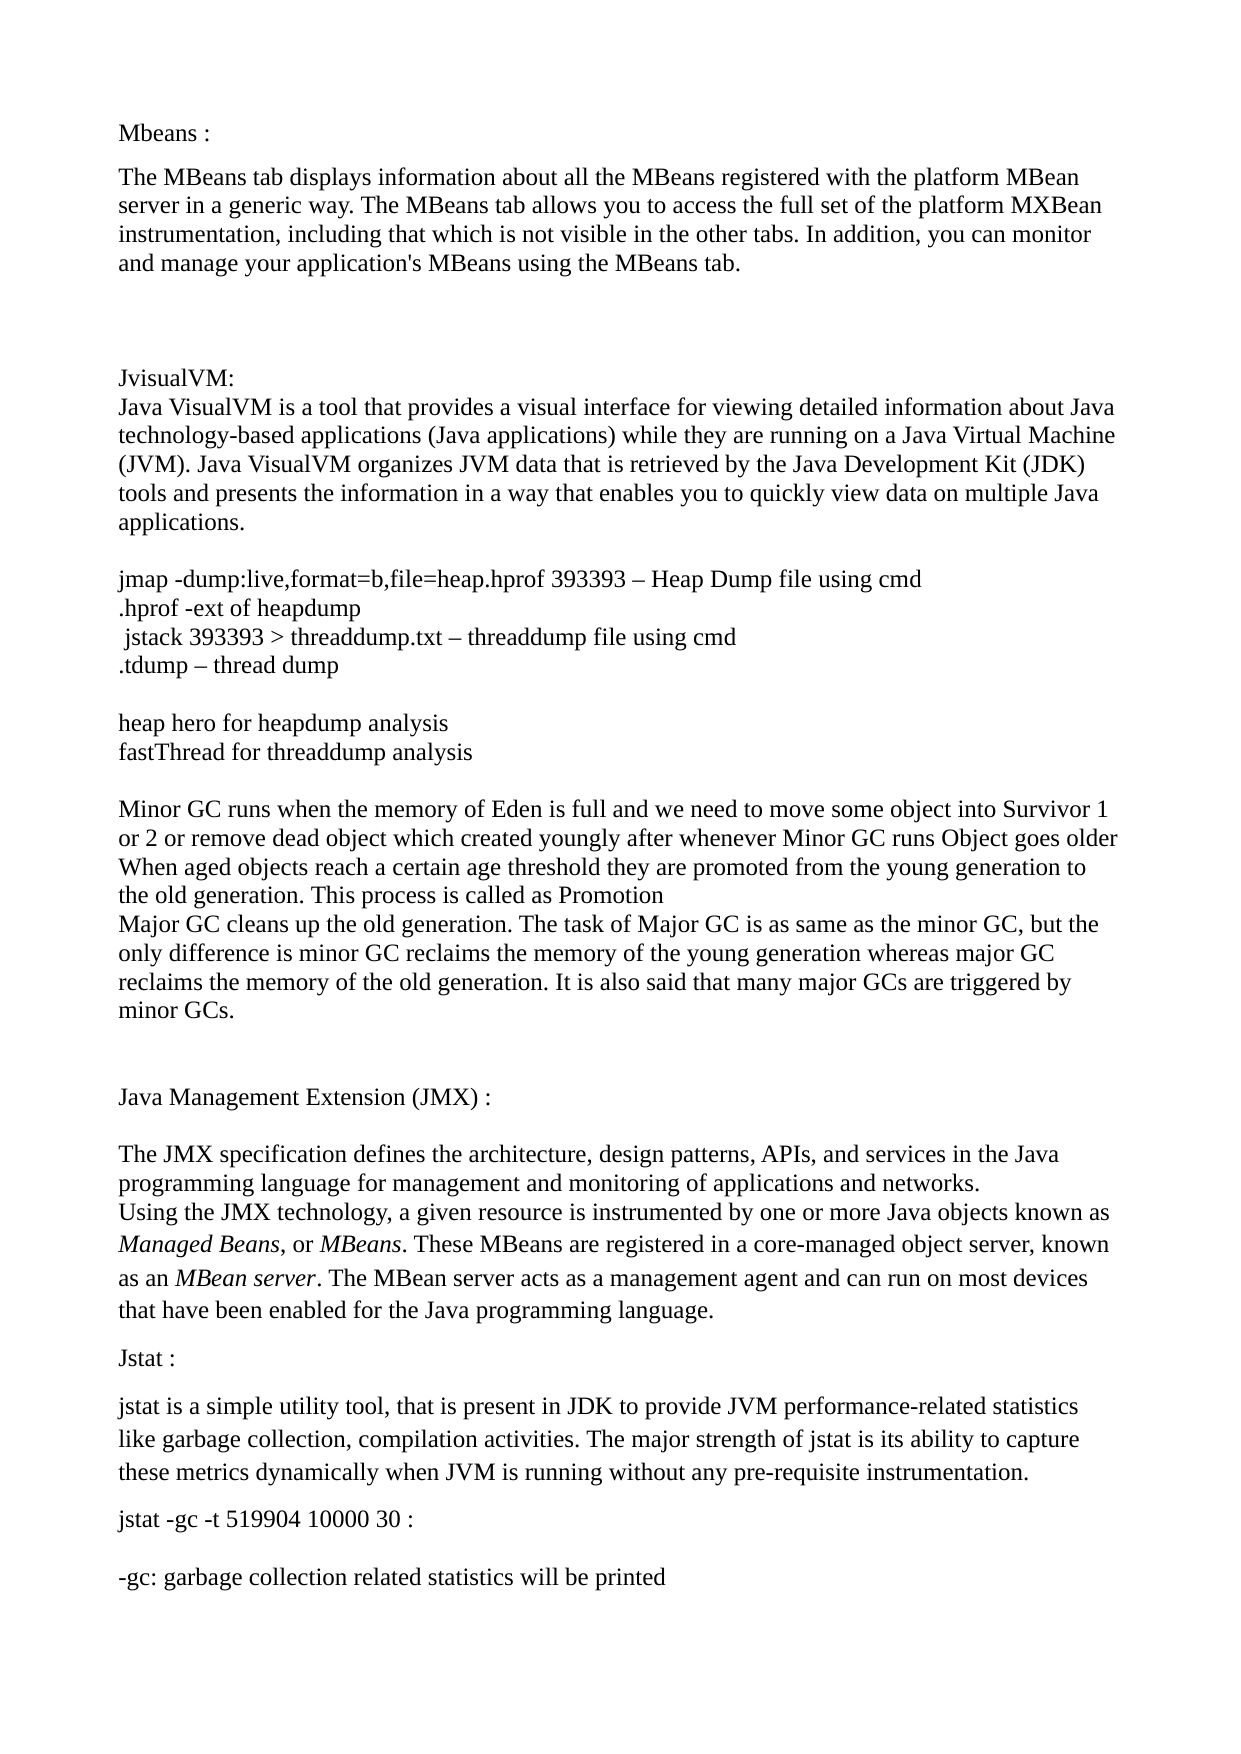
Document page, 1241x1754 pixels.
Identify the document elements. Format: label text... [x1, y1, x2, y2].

text jstat -gc -t 519904 10000 30 : [118, 1504, 1122, 1533]
text JvisualVM: [118, 363, 1122, 392]
text jstack 393393 > threaddump.txt – threaddump file using cmd [118, 622, 1122, 650]
text .tdump – thread dump [118, 650, 1122, 679]
text The JMX specification defines the architecture, design patterns, APIs, and services in the Java programming language for management and monitoring of applications and networks. [118, 1139, 1122, 1197]
text Java Management Extension (JMX) : [118, 1082, 1122, 1110]
text Mbeans : [118, 118, 1122, 147]
text .hprof -ext of heapdump [118, 593, 1122, 622]
text When aged objects reach a certain age threshold they are promoted from the young generation to the old generation. This process is called as Promotion [118, 852, 1122, 909]
text Minor GC runs when the memory of Eden is full and we need to move some object into Survivor 1 or 2 or remove dead object which created youngly after whenever Minor GC runs Object goes older [118, 794, 1122, 852]
text heap hero for heapdump analysis [118, 708, 1122, 737]
text Using the JMX technology, a given resource is instrumented by one or more Java objects known as Managed Beans, or MBeans. These MBeans are registered in a core-managed object server, known as an MBean server. The MBean server acts as a management agent and can run on most devices that have been enabled for the Java programming language. [118, 1197, 1122, 1324]
text jmap -dump:live,format=b,file=heap.hprof 393393 – Heap Dump file using cmd [118, 564, 1122, 593]
text -gc: garbage collection related statistics will be printed [118, 1562, 1122, 1591]
text jstat is a simple utility tool, that is present in JDK to provide JVM performance-related statistics like garbage collection, compilation activities. The major strength of jstat is its ability to capture these metrics dynamically when JVM is running without any pre-requisite instrumentation. [118, 1391, 1122, 1486]
text Major GC cleans up the old generation. The task of Major GC is as same as the minor GC, but the only difference is minor GC reclaims the memory of the young generation whereas major GC reclaims the memory of the old generation. It is also said that many major GCs are triggered by minor GCs. [118, 909, 1122, 1024]
text The MBeans tab displays information about all the MBeans registered with the platform MBean server in a generic way. The MBeans tab allows you to access the full set of the platform MXBean instrumentation, including that which is not visible in the other tabs. In addition, you can monitor and manage your application's MBeans using the MBeans tab. [118, 162, 1122, 277]
text fastThread for threaddump analysis [118, 737, 1122, 765]
text Java VisualVM is a tool that provides a visual interface for viewing detailed information about Java technology-based applications (Java applications) while they are running on a Java Virtual Machine (JVM). Java VisualVM organizes JVM data that is retrieved by the Java Development Kit (JDK) tools and presents the information in a way that enables you to quickly view data on multiple Java applications. [118, 392, 1122, 535]
text Jstat : [118, 1343, 1122, 1372]
